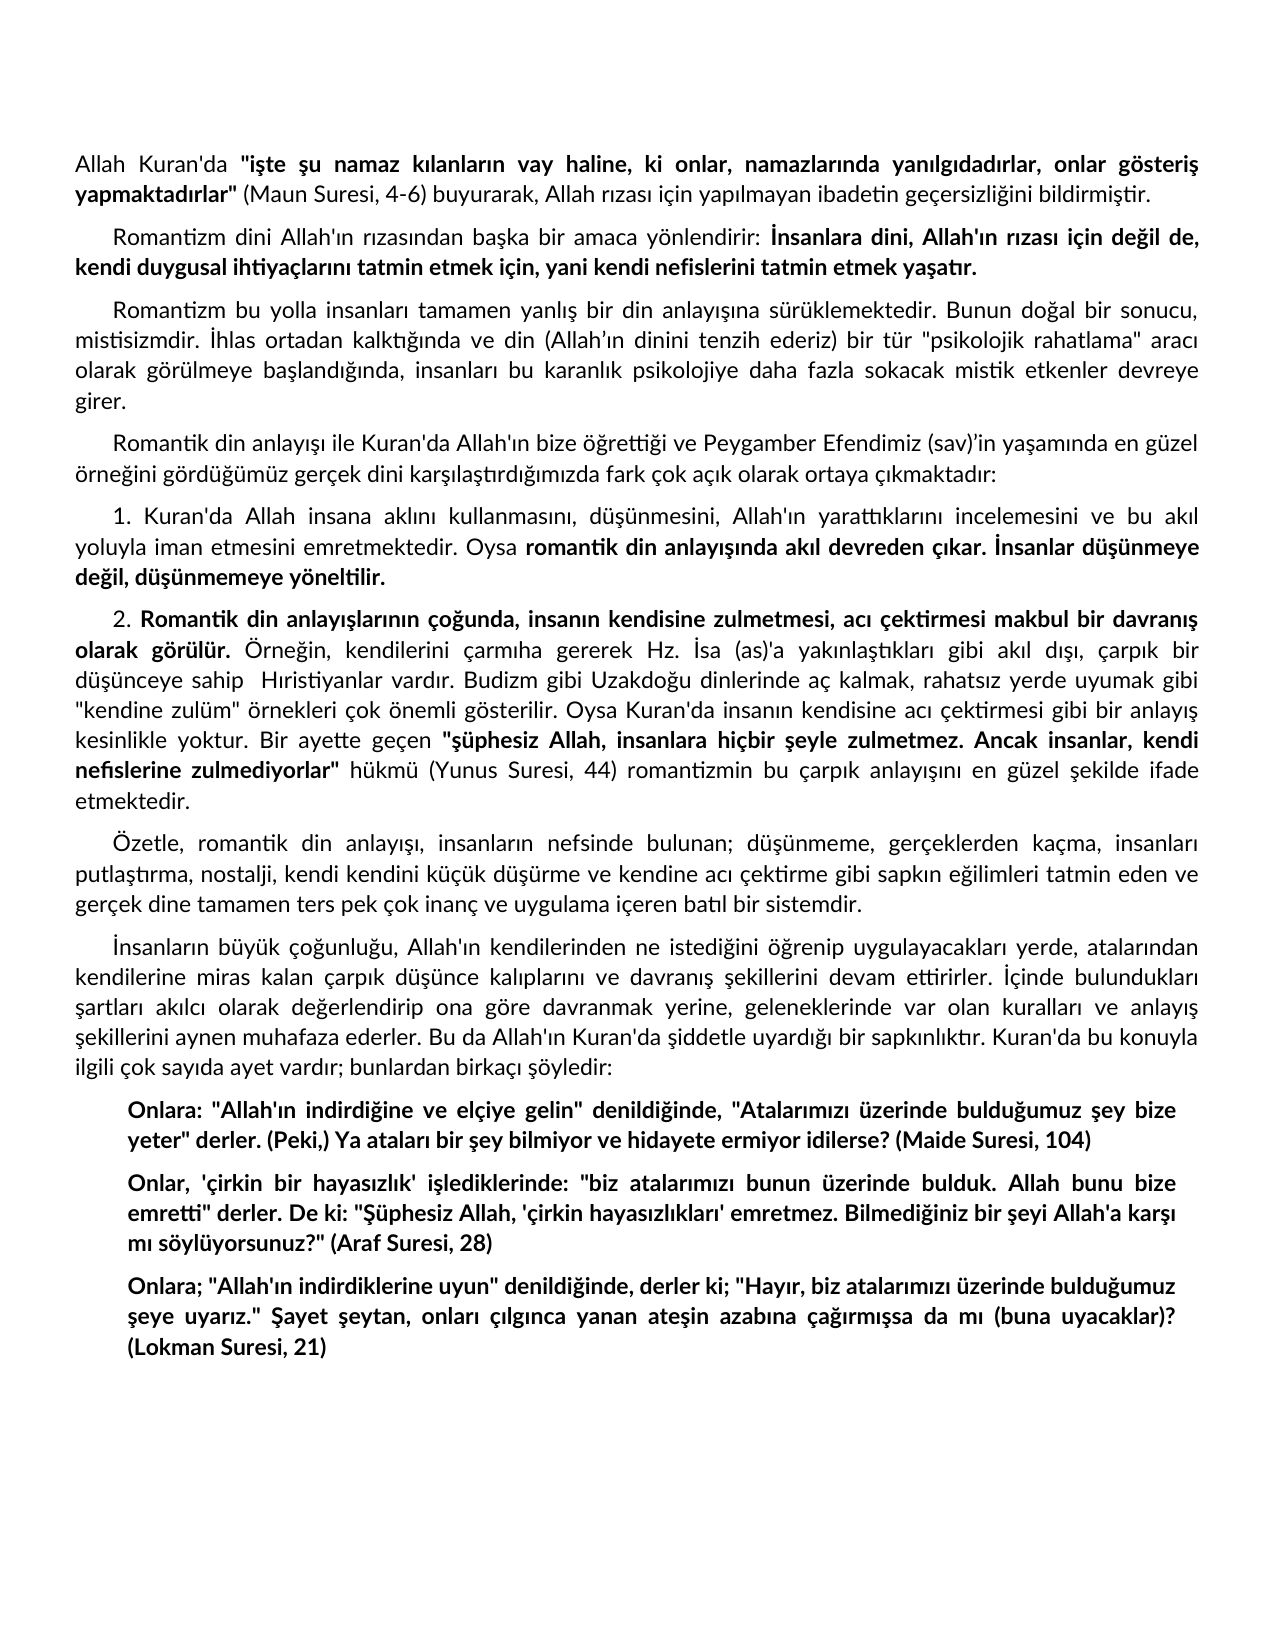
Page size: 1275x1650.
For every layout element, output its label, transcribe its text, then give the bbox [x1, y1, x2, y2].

text Romantizm bu yolla insanları tamamen yanlış bir din anlayışına sürüklemektedir. Bunun doğal bir sonucu, mistisizmdir. İhlas ortadan kalktığında ve din (Allah’ın dinini tenzih ederiz) bir tür "psikolojik rahatlama" aracı olarak görülmeye başlandığında, insanları bu karanlık psikolojiye daha fazla sokacak mistik etkenler devreye girer. [75, 296, 1200, 414]
text 1. Kuran'da Allah insana aklını kullanmasını, düşünmesini, Allah'ın yarattıklarını incelemesini ve bu akıl yoluyla iman etmesini emretmektedir. Oysa romantik din anlayışında akıl devreden çıkar. İnsanlar düşünmeye değil, düşünmemeye yöneltilir. [75, 502, 1200, 590]
text Onlara; "Allah'ın indirdiklerine uyun" denildiğinde, derler ki; "Hayır, biz atalarımızı üzerinde bulduğumuz şeye uyarız." Şayet şeytan, onları çılgınca yanan ateşin azabına çağırmışsa da mı (buna uyacaklar)? (Lokman Suresi, 21) [127, 1272, 1177, 1360]
text Romantizm dini Allah'ın rızasından başka bir amaca yönlendirir: İnsanlara dini, Allah'ın rızası için değil de, kendi duygusal ihtiyaçlarını tatmin etmek için, yani kendi nefislerini tatmin etmek yaşatır. [75, 223, 1200, 281]
text Romantik din anlayışı ile Kuran'da Allah'ın bize öğrettiği ve Peygamber Efendimiz (sav)’in yaşamında en güzel örneğini gördüğümüz gerçek dini karşılaştırdığımızda fark çok açık olarak ortaya çıkmaktadır: [75, 429, 1200, 487]
text Onlara: "Allah'ın indirdiğine ve elçiye gelin" denildiğinde, "Atalarımızı üzerinde bulduğumuz şey bize yeter" derler. (Peki,) Ya ataları bir şey bilmiyor ve hidayete ermiyor idilerse? (Maide Suresi, 104) [127, 1096, 1177, 1153]
text İnsanların büyük çoğunluğu, Allah'ın kendilerinden ne istediğini öğrenip uygulayacakları yerde, atalarından kendilerine miras kalan çarpık düşünce kalıplarını ve davranış şekillerini devam ettirirler. İçinde bulundukları şartları akılcı olarak değerlendirip ona göre davranmak yerine, geleneklerinde var olan kuralları ve anlayış şekillerini aynen muhafaza ederler. Bu da Allah'ın Kuran'da şiddetle uyardığı bir sapkınlıktır. Kuran'da bu konuyla ilgili çok sayıda ayet vardır; bunlardan birkaçı şöyledir: [75, 932, 1200, 1081]
text Allah Kuran'da "işte şu namaz kılanların vay haline, ki onlar, namazlarında yanılgıdadırlar, onlar gösteriş yapmaktadırlar" (Maun Suresi, 4-6) buyurarak, Allah rızası için yapılmayan ibadetin geçersizliğini bildirmiştir. [75, 150, 1200, 208]
text Özetle, romantik din anlayışı, insanların nefsinde bulunan; düşünmeme, gerçeklerden kaçma, insanları putlaştırma, nostalji, kendi kendini küçük düşürme ve kendine acı çektirme gibi sapkın eğilimleri tatmin eden ve gerçek dine tamamen ters pek çok inanç ve uygulama içeren batıl bir sistemdir. [75, 829, 1200, 917]
text Onlar, 'çirkin bir hayasızlık' işlediklerinde: "biz atalarımızı bunun üzerinde bulduk. Allah bunu bize emretti" derler. De ki: "Şüphesiz Allah, 'çirkin hayasızlıkları' emretmez. Bilmediğiniz bir şeyi Allah'a karşı mı söylüyorsunuz?" (Araf Suresi, 28) [127, 1169, 1177, 1257]
text 2. Romantik din anlayışlarının çoğunda, insanın kendisine zulmetmesi, acı çektirmesi makbul bir davranış olarak görülür. Örneğin, kendilerini çarmıha gererek Hz. İsa (as)'a yakınlaştıkları gibi akıl dışı, çarpık bir düşünceye sahip Hıristiyanlar vardır. Budizm gibi Uzakdoğu dinlerinde aç kalmak, rahatsız yerde uyumak gibi "kendine zulüm" örnekleri çok önemli gösterilir. Oysa Kuran'da insanın kendisine acı çektirmesi gibi bir anlayış kesinlikle yoktur. Bir ayette geçen "şüphesiz Allah, insanlara hiçbir şeyle zulmetmez. Ancak insanlar, kendi nefislerine zulmediyorlar" hükmü (Yunus Suresi, 44) romantizmin bu çarpık anlayışını en güzel şekilde ifade etmektedir. [75, 605, 1200, 814]
